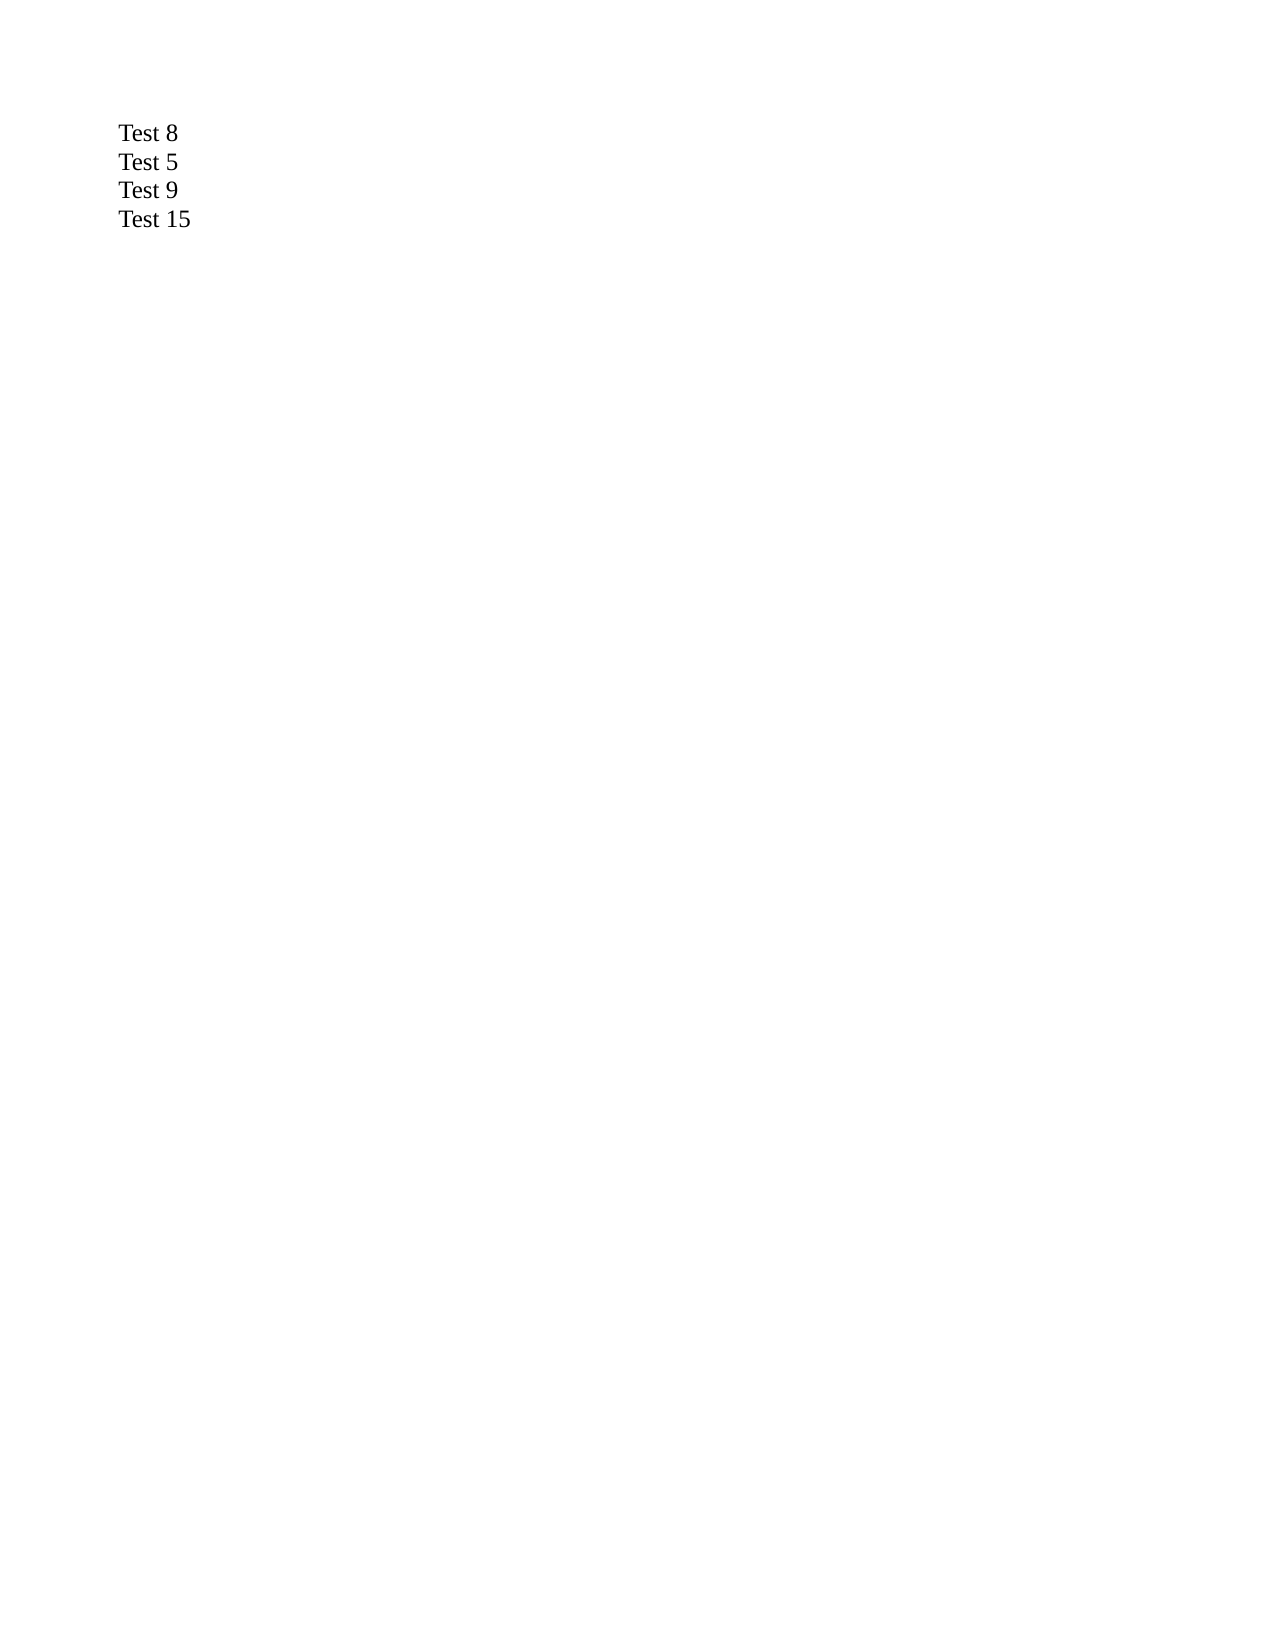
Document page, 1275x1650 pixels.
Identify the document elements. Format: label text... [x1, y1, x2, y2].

text Test 5 [118, 147, 1157, 176]
text Test 8 [118, 118, 1157, 147]
text Test 15 [118, 204, 1157, 233]
text Test 9 [118, 176, 1157, 204]
